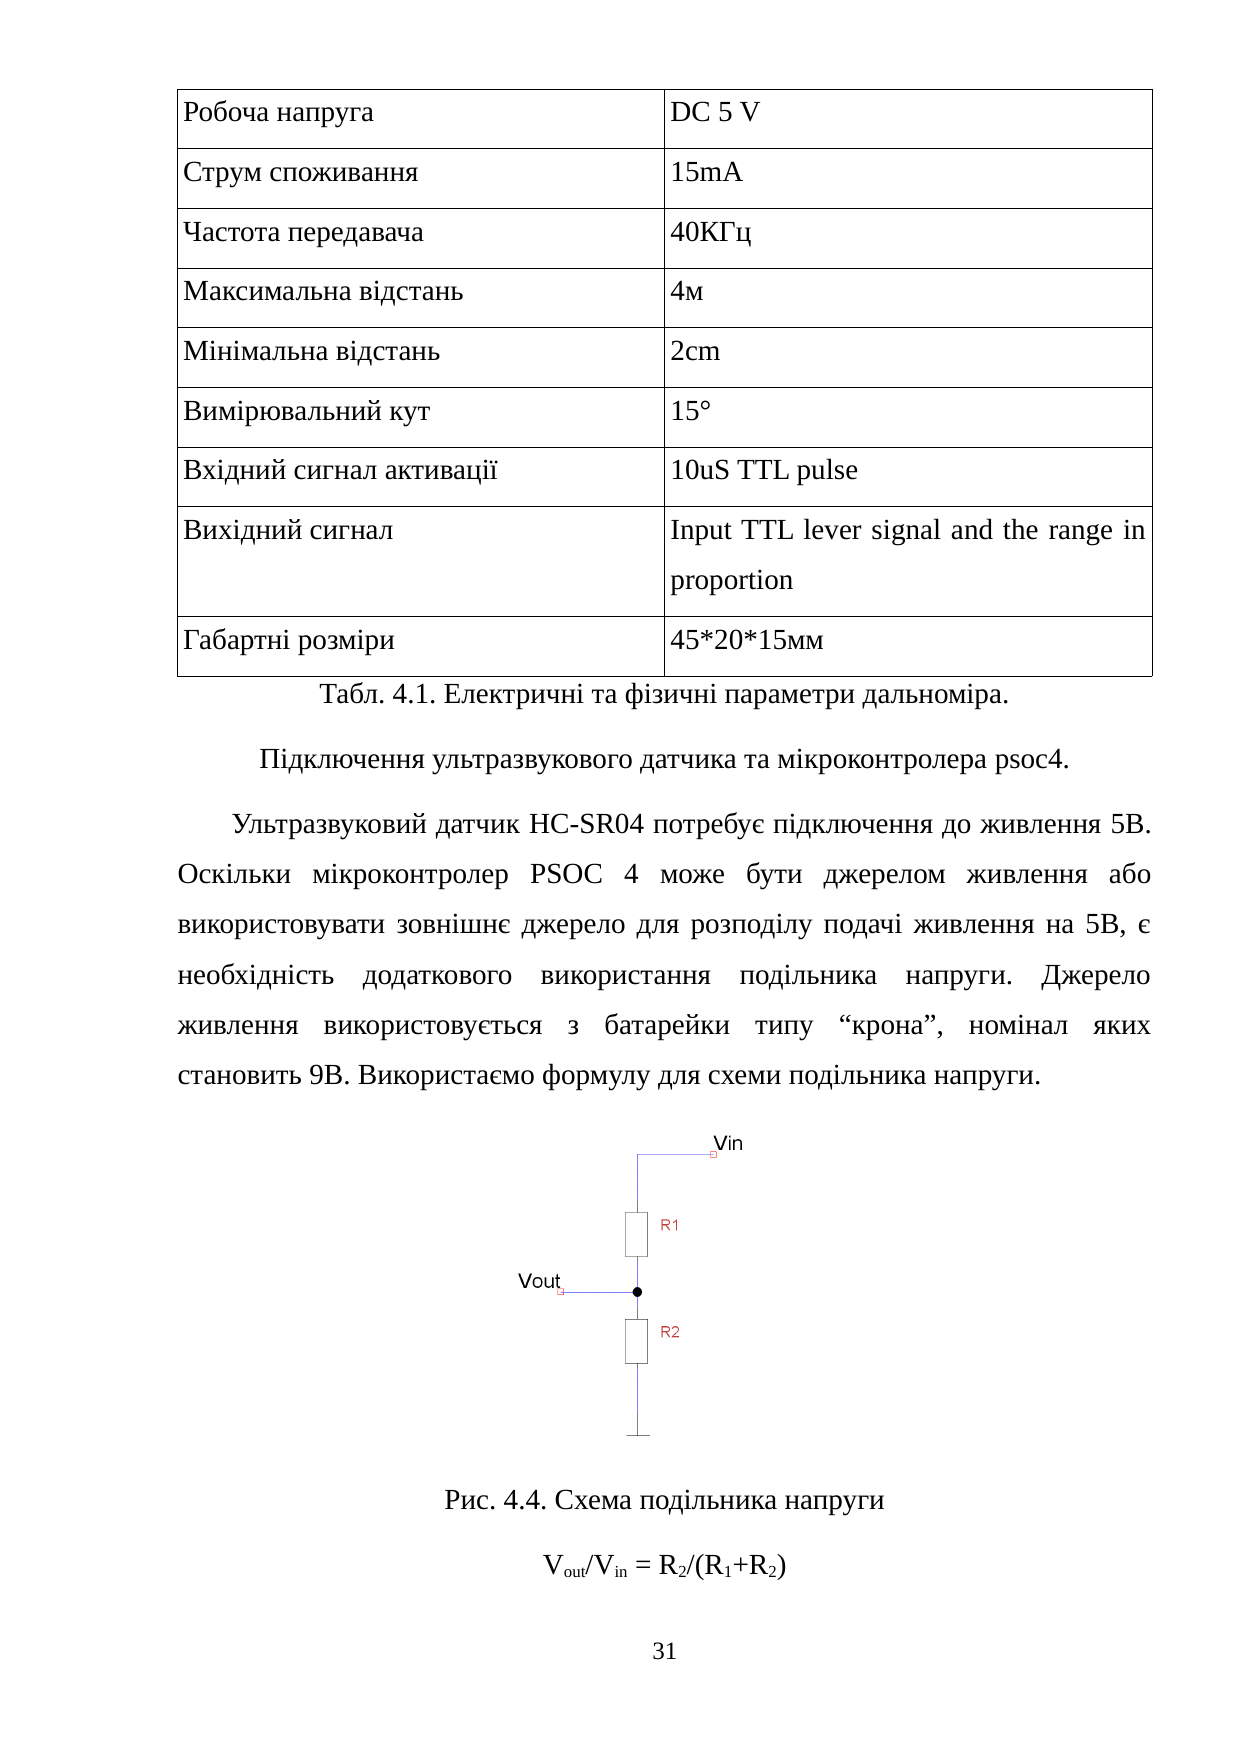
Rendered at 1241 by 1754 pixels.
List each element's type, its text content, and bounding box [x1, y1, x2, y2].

table_cell Вимірювальний кут [178, 388, 664, 447]
table_cell Вхідний сигнал активації [178, 448, 664, 506]
table_header DC 5 V [665, 90, 1152, 148]
text Рис. 4.4. Схема подільника напруги [177, 1482, 1152, 1516]
table_cell 15° [665, 388, 1152, 447]
table_cell 2cm [665, 328, 1152, 387]
text Табл. 4.1. Електричні та фізичні параметри дальноміра. [177, 677, 1152, 710]
table_header Робоча напруга [178, 90, 664, 148]
table_cell 15mA [665, 149, 1152, 208]
table_cell 45*20*15мм [665, 617, 1152, 676]
picture [500, 1122, 829, 1451]
table_cell Частота передавача [178, 209, 664, 268]
text Vout/Vin = R2/(R1+R2) [177, 1547, 1152, 1581]
table_cell Вихідний сигнал [178, 507, 664, 616]
table_cell Струм споживання [178, 149, 664, 208]
table_cell Габартні розміри [178, 617, 664, 676]
table_cell Максимальна відстань [178, 269, 664, 327]
table_cell 10uS TTL pulse [665, 448, 1152, 506]
table_cell Input TTL lever signal and the range in proportion [665, 507, 1152, 616]
text Підключення ультразвукового датчика та мікроконтролера psoc4. [177, 741, 1152, 774]
table_cell 40КГц [665, 209, 1152, 268]
table_cell 4м [665, 269, 1152, 327]
table_cell Мінімальна відстань [178, 328, 664, 387]
text Ультразвуковий датчик HC-SR04 потребує підключення до живлення 5В. Оскільки мікроконтролер PSOC 4 може бути джерелом живлення або використовувати зовнішнє джерело для розподілу подачі живлення на 5В, є необхідність додаткового використання подільника напруги. Джерело живлення використовується з батарейки типу “крона”, номінал яких становить 9B. Використаємо формулу для схеми подільника напруги. [177, 806, 1152, 1091]
